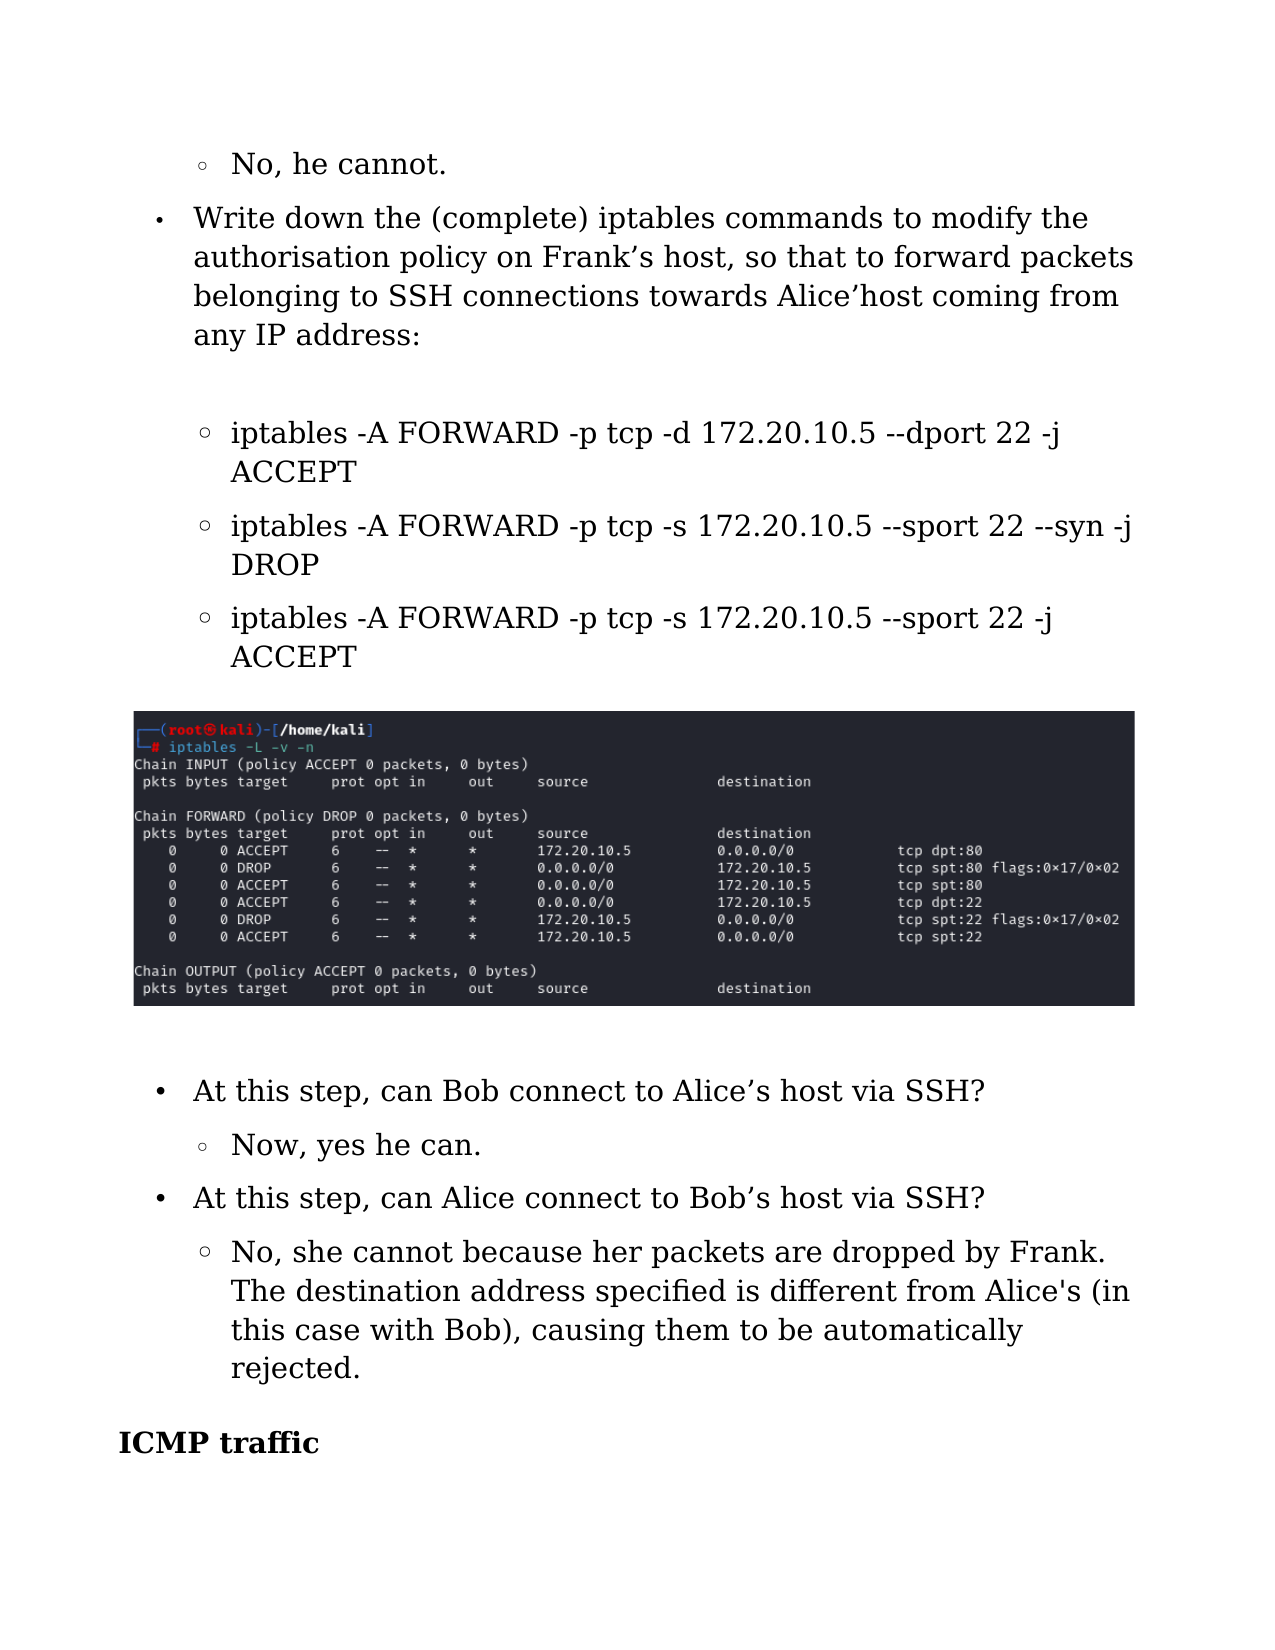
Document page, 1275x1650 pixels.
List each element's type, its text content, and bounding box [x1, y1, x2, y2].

list Write down the (complete) iptables commands to modify the authorisation policy on Frank’s host, so that to forward packets belonging to SSH connections towards Alice’host coming from any IP address: [156, 201, 1157, 352]
list No, she cannot because her packets are dropped by Frank. The destination address specified is different from Alice's (in this case with Bob), causing them to be automatically rejected. [193, 1235, 1157, 1386]
list Now, yes he can. [193, 1128, 1157, 1162]
list iptables -A FORWARD -p tcp -s 172.20.10.5 --sport 22 -j ACCEPT [193, 602, 1157, 675]
list iptables -A FORWARD -p tcp -d 172.20.10.5 --dport 22 -j ACCEPT [193, 417, 1157, 490]
subtitle ICMP traffic [118, 1426, 1157, 1460]
list At this step, can Alice connect to Bob’s host via SSH? [156, 1181, 1157, 1215]
list No, he cannot. [193, 148, 1157, 182]
picture [133, 711, 1135, 1006]
list At this step, can Bob connect to Alice’s host via SSH? [156, 1074, 1157, 1108]
list iptables -A FORWARD -p tcp -s 172.20.10.5 --sport 22 --syn -j DROP [193, 509, 1157, 582]
